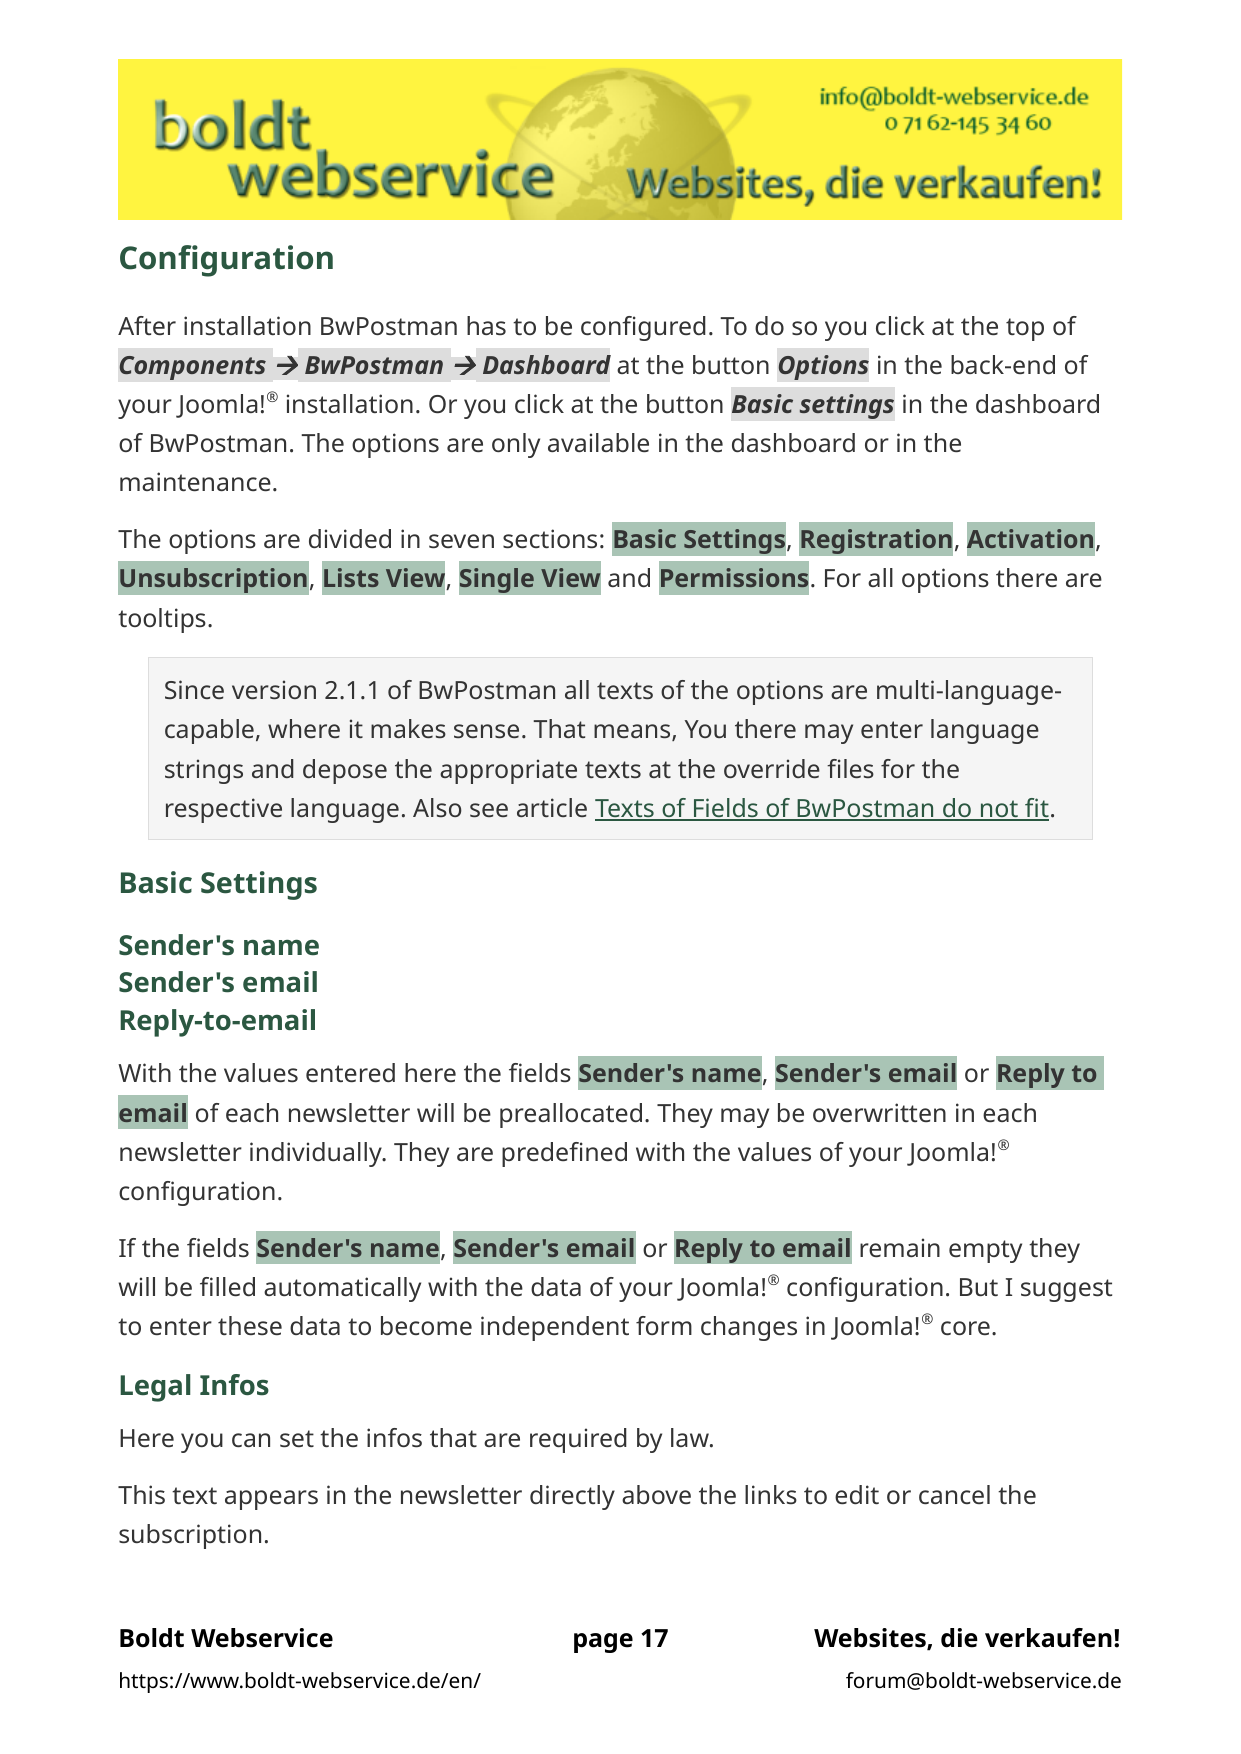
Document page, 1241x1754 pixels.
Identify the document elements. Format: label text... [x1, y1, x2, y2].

text After installation BwPostman has to be configured. To do so you click at the top of Components  BwPostman  Dashboard at the button Options in the back-end of your Joomla!® installation. Or you click at the button Basic settings in the dashboard of BwPostman. The options are only available in the dashboard or in the maintenance. [118, 308, 1122, 499]
subtitle Sender's name Sender's email Reply-to-email [118, 926, 1122, 1038]
text The options are divided in seven sections: Basic Settings, Registration, Activation, Unsubscription, Lists View, Single View and Permissions. For all options there are tooltips. [118, 522, 1122, 634]
text If the fields Sender's name, Sender's email or Reply to email remain empty they will be filled automatically with the data of your Joomla!® configuration. But I suggest to enter these data to become independent form changes in Joomla!® core. [118, 1231, 1122, 1343]
subtitle Basic Settings [118, 863, 1122, 902]
text Here you can set the infos that are required by law. [118, 1421, 1122, 1455]
subtitle Configuration [118, 236, 1122, 279]
text With the values entered here the fields Sender's name, Sender's email or Reply to email of each newsletter will be preallocated. They may be overwritten in each newsletter individually. They are predefined with the values of your Joomla!® configuration. [118, 1056, 1122, 1208]
text This text appears in the newsletter directly above the links to edit or cancel the subscription. [118, 1478, 1122, 1551]
picture [118, 59, 1123, 220]
subtitle Legal Infos [118, 1366, 1122, 1403]
text Since version 2.1.1 of BwPostman all texts of the options are multi-language-capable, where it makes sense. That means, You there may enter language strings and depose the appropriate texts at the override files for the respective language. Also see article Texts of Fields of BwPostman do not fit. [149, 658, 1092, 839]
